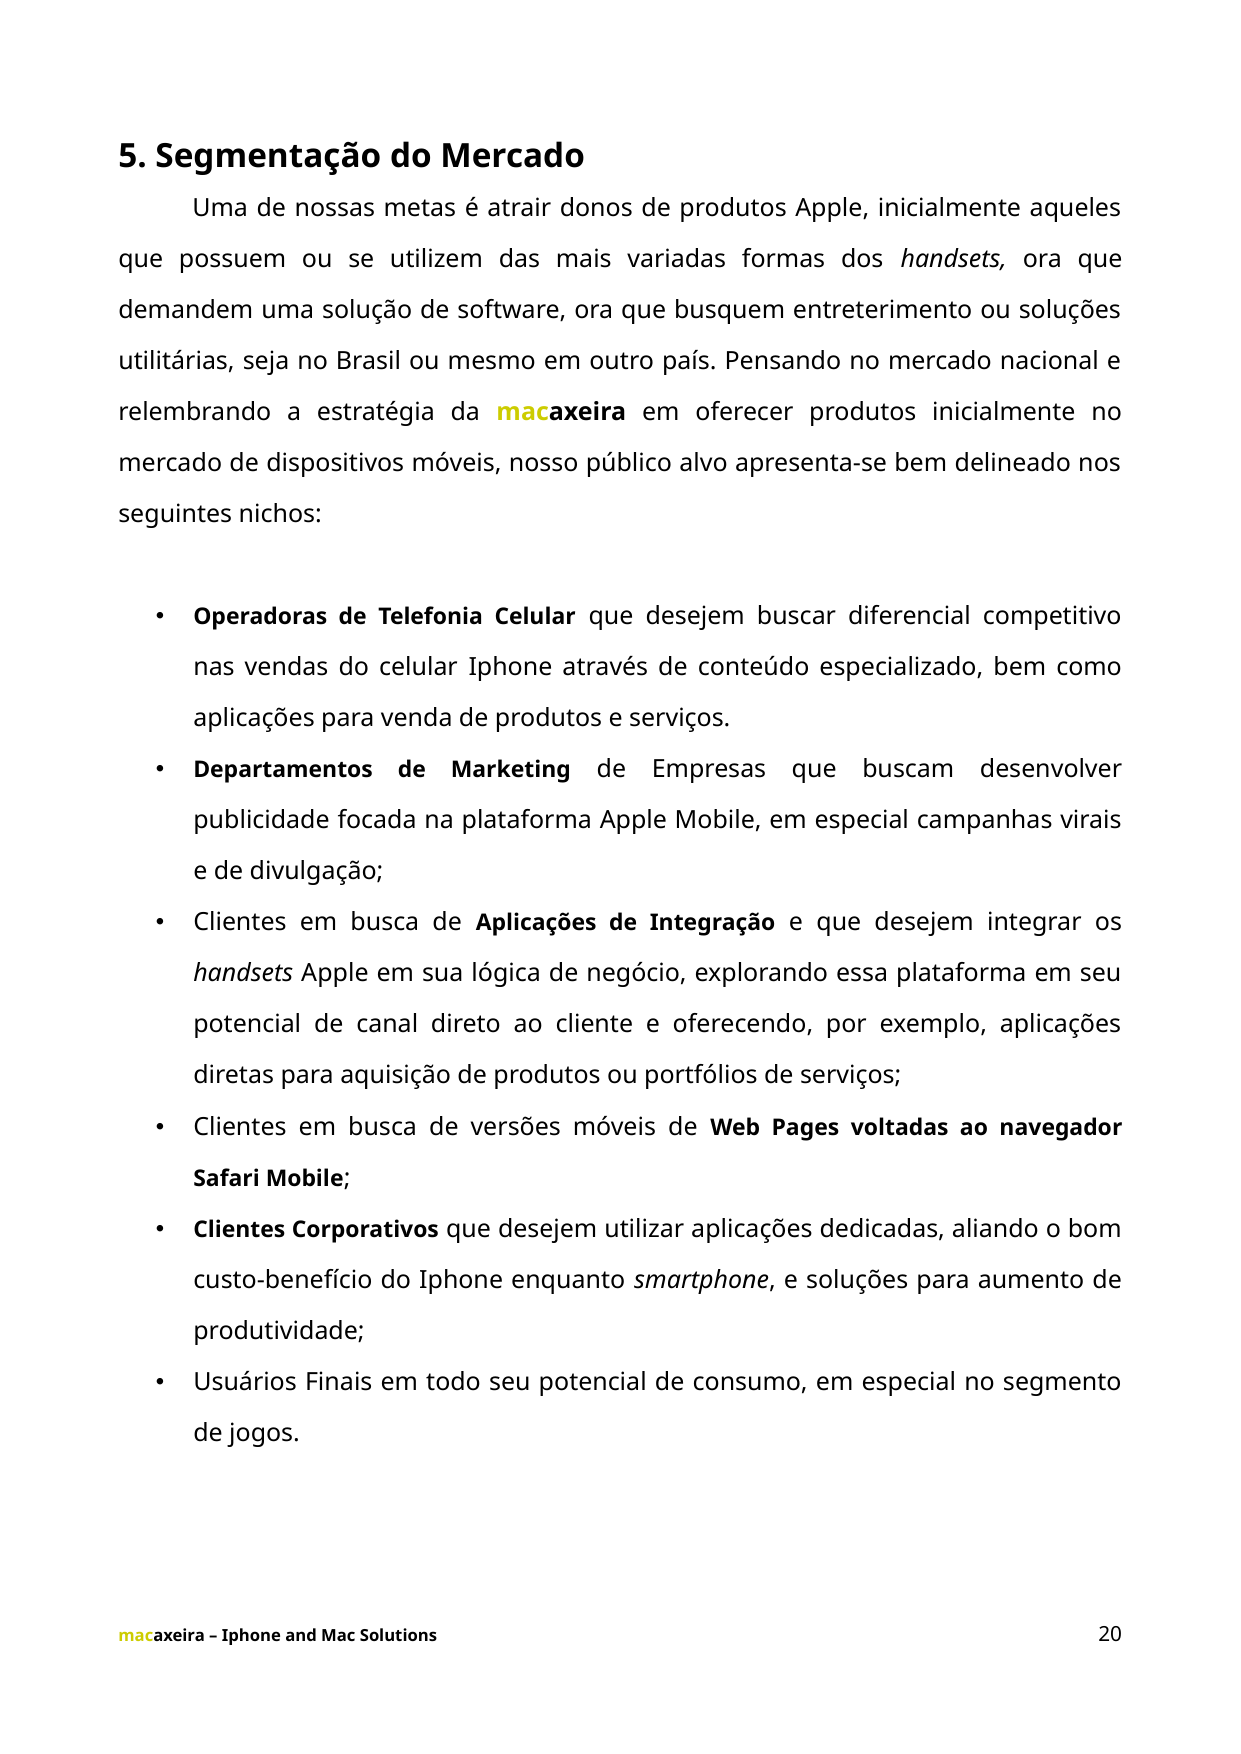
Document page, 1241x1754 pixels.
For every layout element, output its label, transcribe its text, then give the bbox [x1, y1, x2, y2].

list Usuários Finais em todo seu potencial de consumo, em especial no segmento de jogos. [156, 1363, 1122, 1448]
list Operadoras de Telefonia Celular que desejem buscar diferencial competitivo nas vendas do celular Iphone através de conteúdo especializado, bem como aplicações para venda de produtos e serviços. [156, 598, 1122, 734]
list Clientes Corporativos que desejem utilizar aplicações dedicadas, aliando o bom custo-benefício do Iphone enquanto smartphone, e soluções para aumento de produtividade; [156, 1210, 1122, 1346]
subtitle 5. Segmentação do Mercado [118, 131, 1122, 177]
list Departamentos de Marketing de Empresas que buscam desenvolver publicidade focada na plataforma Apple Mobile, em especial campanhas virais e de divulgação; [156, 751, 1122, 887]
list Clientes em busca de versões móveis de Web Pages voltadas ao navegador Safari Mobile; [156, 1108, 1122, 1193]
text Uma de nossas metas é atrair donos de produtos Apple, inicialmente aqueles que possuem ou se utilizem das mais variadas formas dos handsets, ora que demandem uma solução de software, ora que busquem entreterimento ou soluções utilitárias, seja no Brasil ou mesmo em outro país. Pensando no mercado nacional e relembrando a estratégia da macaxeira em oferecer produtos inicialmente no mercado de dispositivos móveis, nosso público alvo apresenta-se bem delineado nos seguintes nichos: [118, 189, 1122, 530]
list Clientes em busca de Aplicações de Integração e que desejem integrar os handsets Apple em sua lógica de negócio, explorando essa plataforma em seu potencial de canal direto ao cliente e oferecendo, por exemplo, aplicações diretas para aquisição de produtos ou portfólios de serviços; [156, 904, 1122, 1091]
